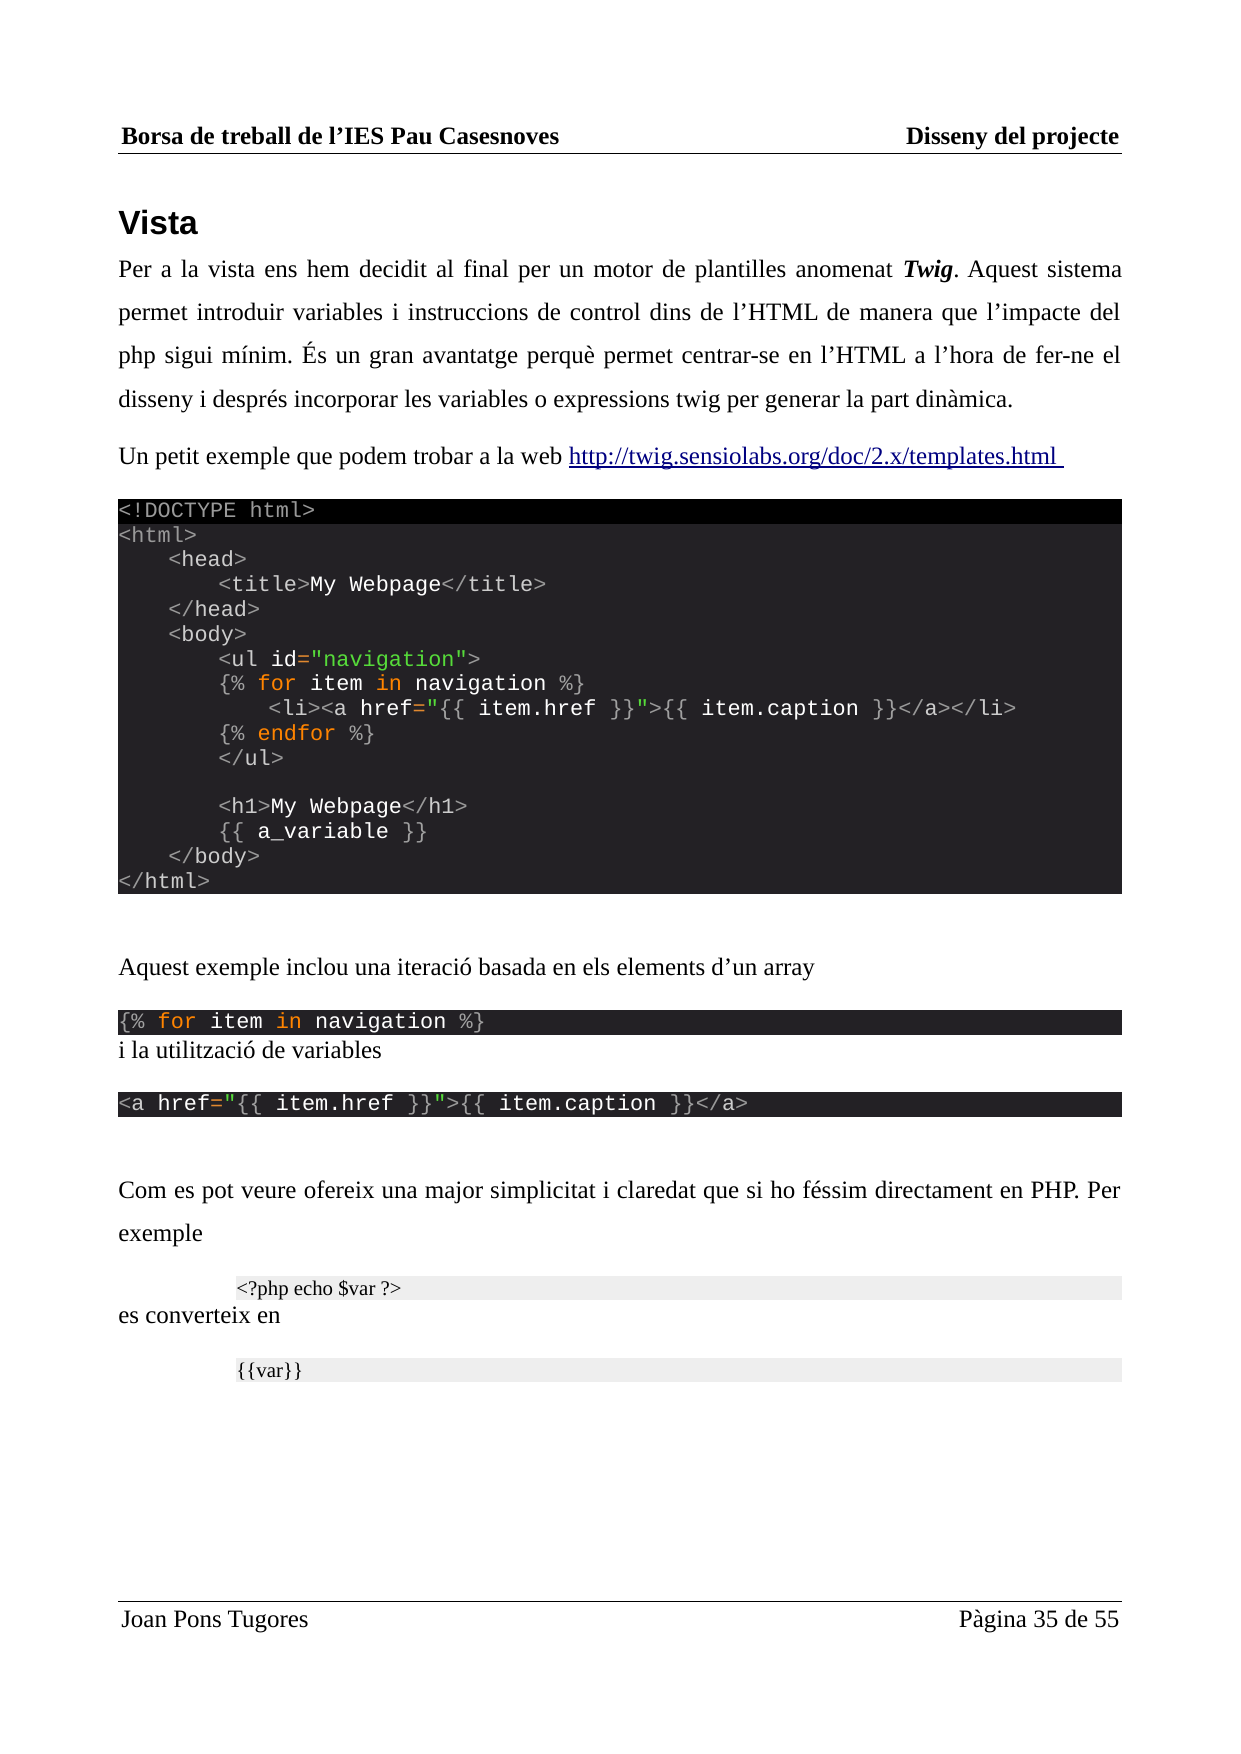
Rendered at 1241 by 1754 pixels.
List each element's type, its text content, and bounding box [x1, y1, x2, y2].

text <title>My Webpage</title> [118, 573, 1122, 598]
text Aquest exemple inclou una iteració basada en els elements d’un array [118, 952, 1122, 981]
text <html> [118, 524, 1122, 549]
text <head> [118, 549, 1122, 573]
text i la utilització de variables [118, 1035, 1122, 1063]
text {{ a_variable }} [118, 820, 1122, 845]
text <?php echo $var ?> [236, 1276, 1122, 1300]
text {% for item in navigation %} [118, 1010, 1122, 1035]
text <ul id="navigation"> [118, 648, 1122, 673]
text </head> [118, 598, 1122, 623]
text {% for item in navigation %} [118, 673, 1122, 697]
text </html> [118, 870, 1122, 894]
text </body> [118, 845, 1122, 870]
text <!DOCTYPE html> [118, 499, 1122, 524]
subtitle Vista [118, 203, 1122, 242]
text <a href="{{ item.href }}">{{ item.caption }}</a> [118, 1092, 1122, 1117]
text Per a la vista ens hem decidit al final per un motor de plantilles anomenat Twig. Aquest sistema permet introduir variables i instruccions de control dins de l’HTML de manera que l’impacte del php sigui mínim. És un gran avantatge perquè permet centrar-se en l’HTML a l’hora de fer-ne el disseny i després incorporar les variables o expressions twig per generar la part dinàmica. [118, 254, 1122, 412]
text </ul> [118, 747, 1122, 772]
text <body> [118, 623, 1122, 648]
text Com es pot veure ofereix una major simplicitat i claredat que si ho féssim directament en PHP. Per exemple [118, 1175, 1122, 1247]
text Un petit exemple que podem trobar a la web http://twig.sensiolabs.org/doc/2.x/templates.html [118, 441, 1122, 470]
text <h1>My Webpage</h1> [118, 795, 1122, 820]
text {% endfor %} [118, 722, 1122, 747]
text es converteix en [118, 1300, 1122, 1329]
text <li><a href="{{ item.href }}">{{ item.caption }}</a></li> [118, 697, 1122, 722]
text {{var}} [236, 1358, 1122, 1382]
